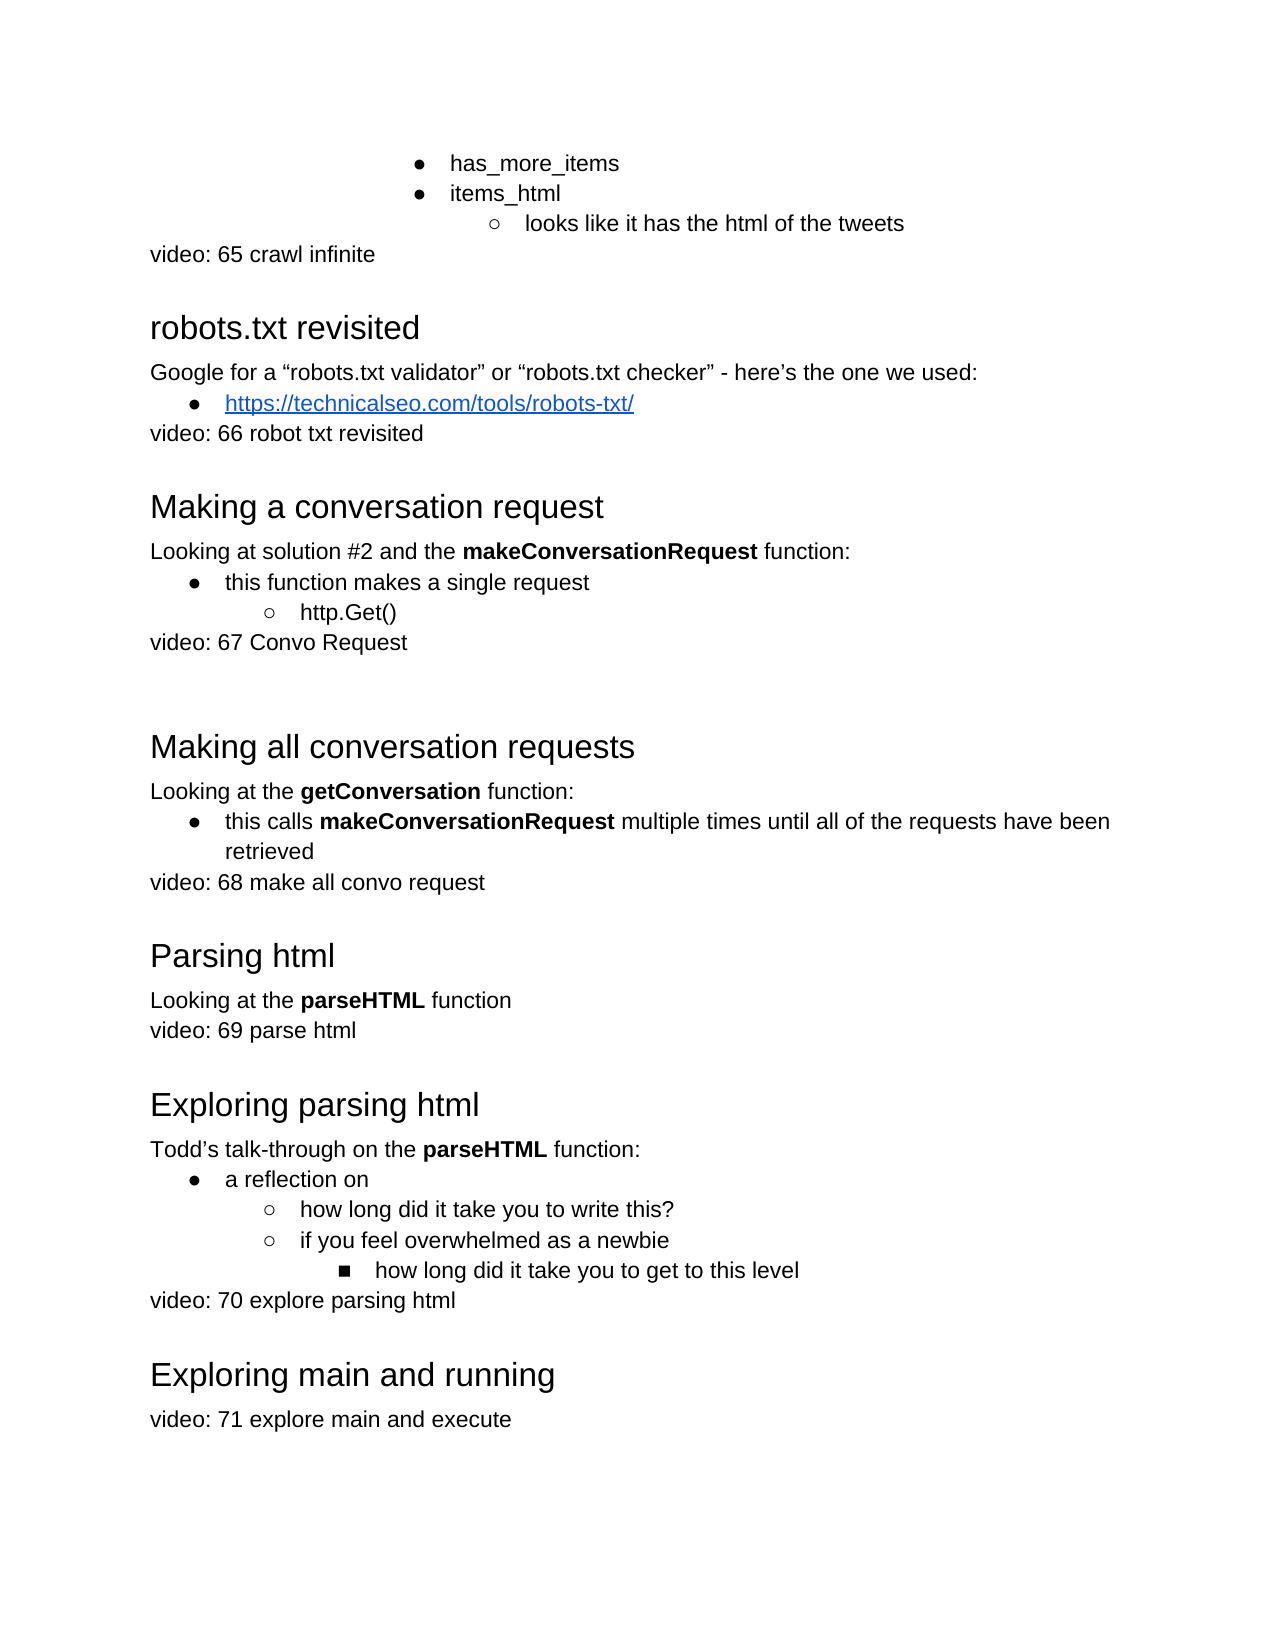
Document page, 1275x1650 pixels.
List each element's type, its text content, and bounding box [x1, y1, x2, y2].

subtitle Exploring main and running [150, 1355, 1125, 1393]
list http.Get() [262, 599, 1125, 625]
list if you feel overwhelmed as a newbie [262, 1227, 1125, 1253]
list items_html [412, 180, 1125, 207]
subtitle Making all conversation requests [150, 727, 1125, 765]
subtitle Making a conversation request [150, 487, 1125, 526]
list this calls makeConversationRequest multiple times until all of the requests have been retrieved [187, 808, 1125, 864]
text video: 67 Convo Request [150, 629, 1125, 655]
text Looking at solution #2 and the makeConversationRequest function: [150, 538, 1125, 565]
list https://technicalseo.com/tools/robots-txt/ [187, 389, 1125, 416]
list a reflection on [187, 1166, 1125, 1192]
subtitle Exploring parsing html [150, 1085, 1125, 1123]
list has_more_items [412, 150, 1125, 176]
list how long did it take you to get to this level [337, 1257, 1125, 1283]
text Looking at the parseHTML function [150, 987, 1125, 1013]
text video: 66 robot txt revisited [150, 420, 1125, 446]
list looks like it has the html of the tweets [487, 210, 1125, 237]
text Google for a “robots.txt validator” or “robots.txt checker” - here’s the one we used: [150, 359, 1125, 386]
subtitle Parsing html [150, 936, 1125, 974]
list how long did it take you to write this? [262, 1196, 1125, 1223]
text video: 68 make all convo request [150, 868, 1125, 895]
list this function makes a single request [187, 568, 1125, 595]
text Looking at the getConversation function: [150, 778, 1125, 804]
text video: 71 explore main and execute [150, 1406, 1125, 1432]
text video: 70 explore parsing html [150, 1287, 1125, 1313]
subtitle robots.txt revisited [150, 308, 1125, 347]
text video: 69 parse html [150, 1017, 1125, 1044]
text video: 65 crawl infinite [150, 241, 1125, 267]
text Todd’s talk-through on the parseHTML function: [150, 1136, 1125, 1162]
